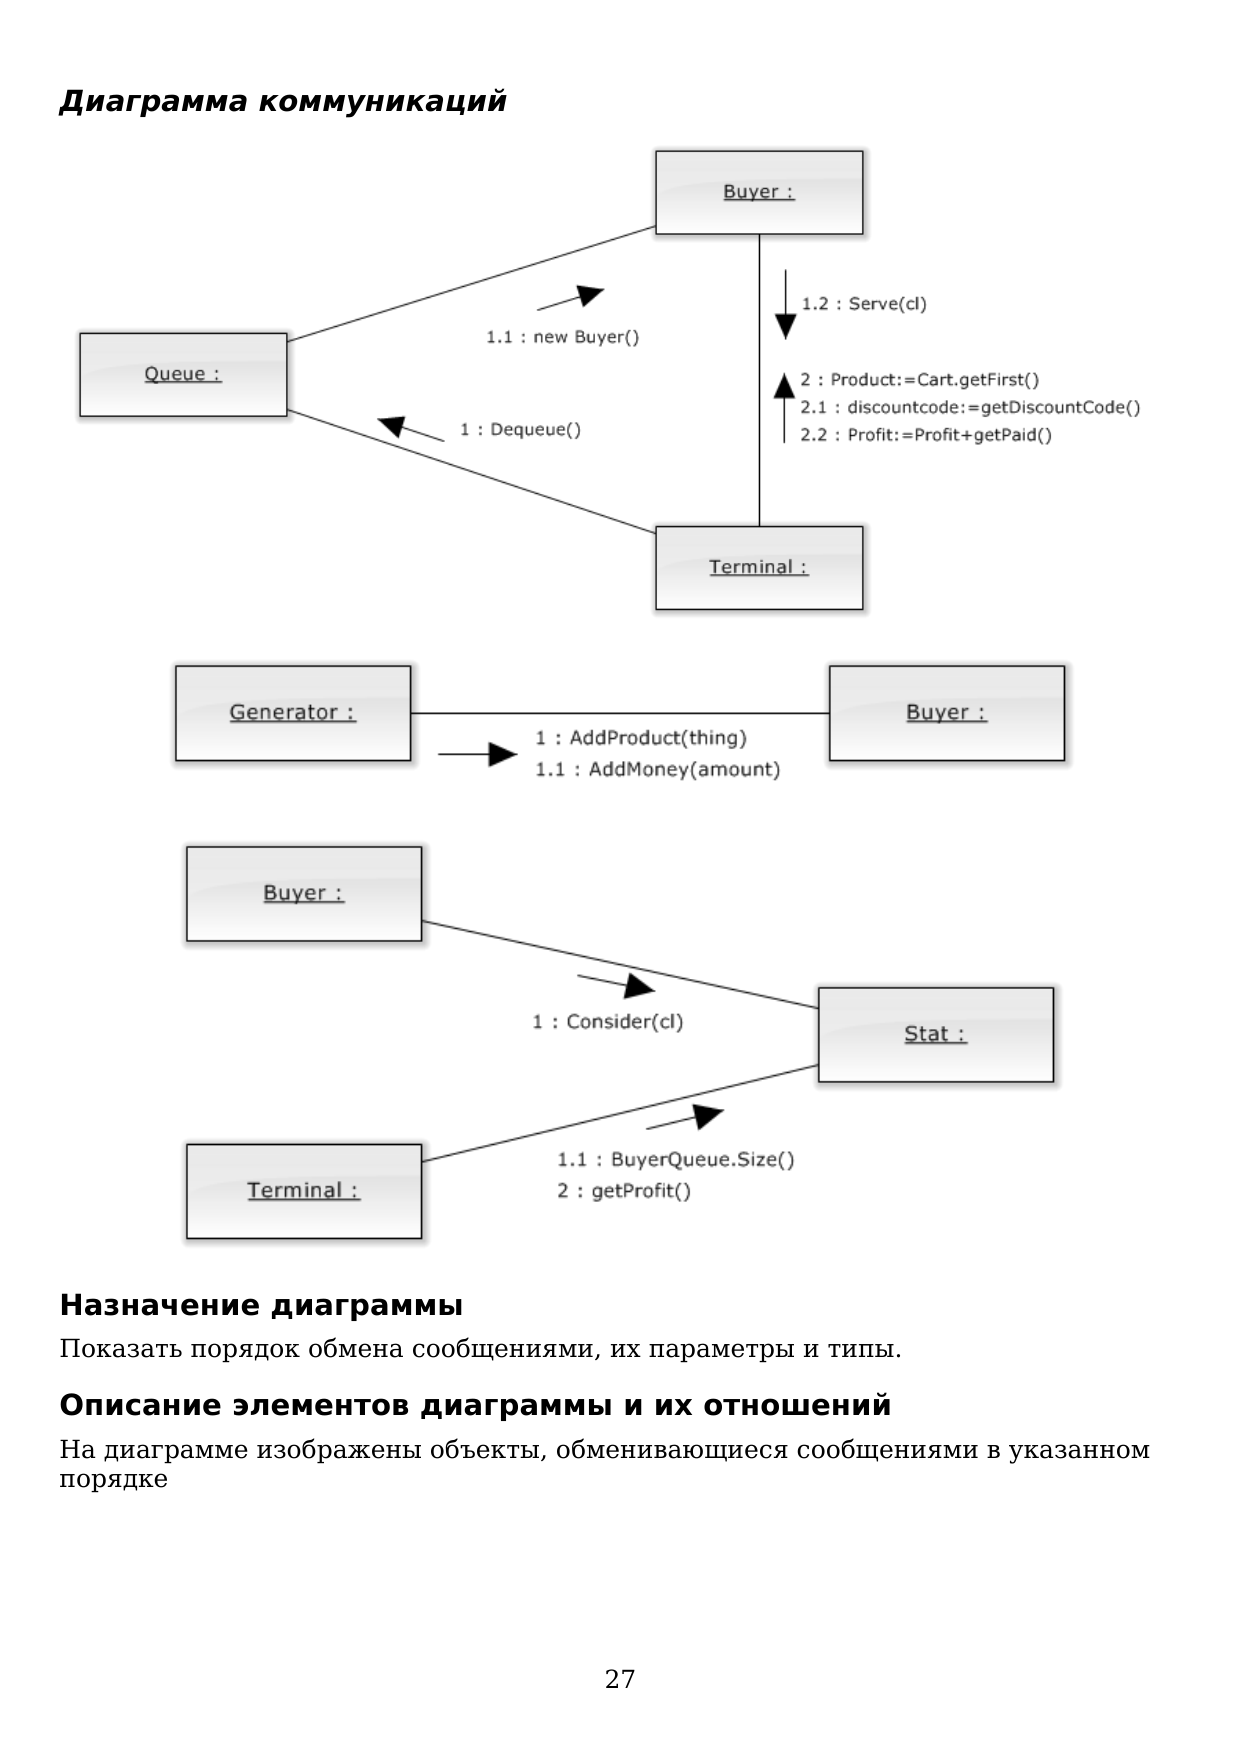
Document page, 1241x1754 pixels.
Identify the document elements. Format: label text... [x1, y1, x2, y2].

text На диаграмме изображены объекты, обменивающиеся сообщениями в указанном порядке [59, 1435, 1181, 1493]
subtitle Описание элементов диаграммы и их отношений [59, 1389, 1181, 1423]
subtitle Назначение диаграммы [59, 1288, 1181, 1322]
subtitle Диаграмма коммуникаций [59, 84, 1181, 118]
text Показать порядок обмена сообщениями, их параметры и типы. [59, 1334, 1181, 1364]
picture [59, 130, 1182, 631]
picture [163, 823, 1078, 1263]
picture [152, 642, 1089, 812]
